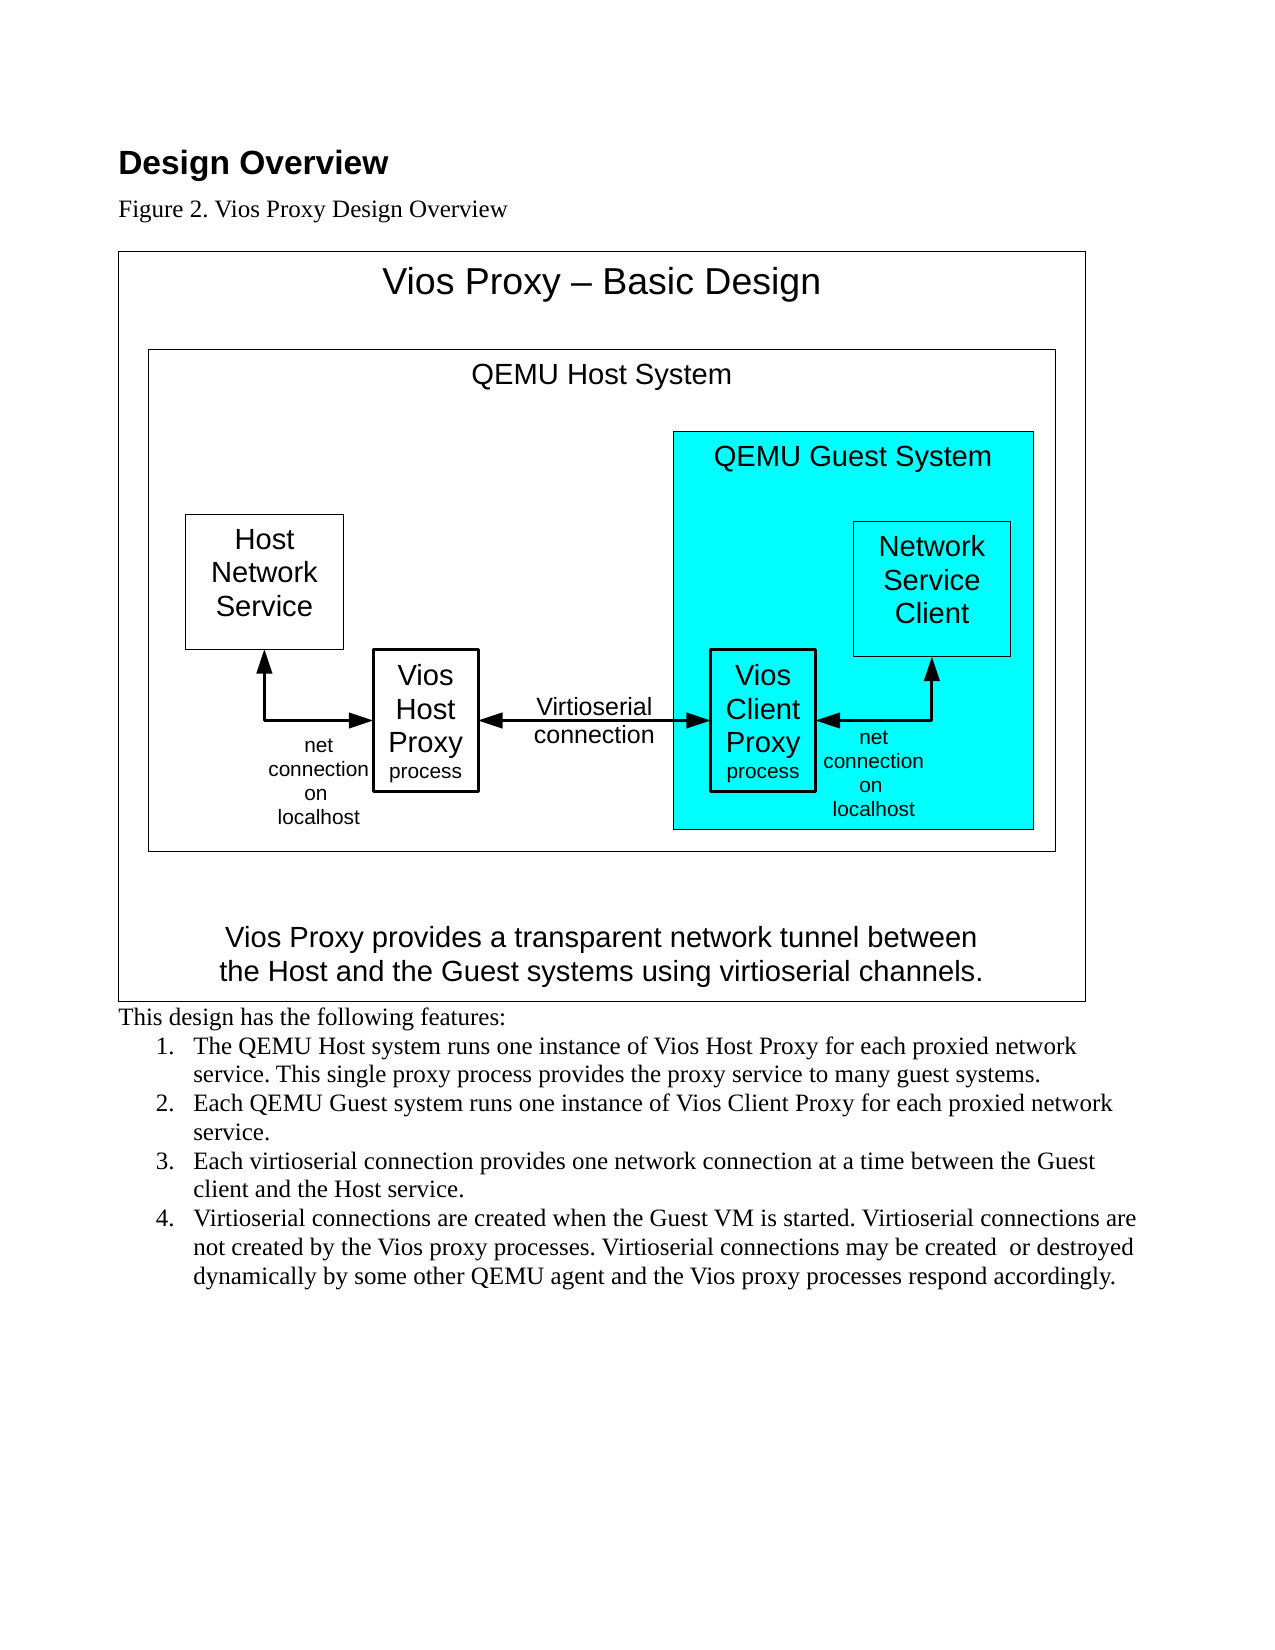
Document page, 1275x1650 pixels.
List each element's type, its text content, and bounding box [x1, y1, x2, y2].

text This design has the following features: [118, 252, 1157, 1031]
text Figure 2. Vios Proxy Design Overview [118, 194, 1157, 223]
list Each virtioserial connection provides one network connection at a time between the Guest client and the Host service. [156, 1146, 1157, 1203]
subtitle Design Overview [118, 143, 1157, 182]
list The QEMU Host system runs one instance of Vios Host Proxy for each proxied network service. This single proxy process provides the proxy service to many guest systems. [156, 1031, 1157, 1088]
list Each QEMU Guest system runs one instance of Vios Client Proxy for each proxied network service. [156, 1088, 1157, 1146]
list Virtioserial connections are created when the Guest VM is started. Virtioserial connections are not created by the Vios proxy processes. Virtioserial connections may be created or destroyed dynamically by some other QEMU agent and the Vios proxy processes respond accordingly. [156, 1203, 1157, 1289]
